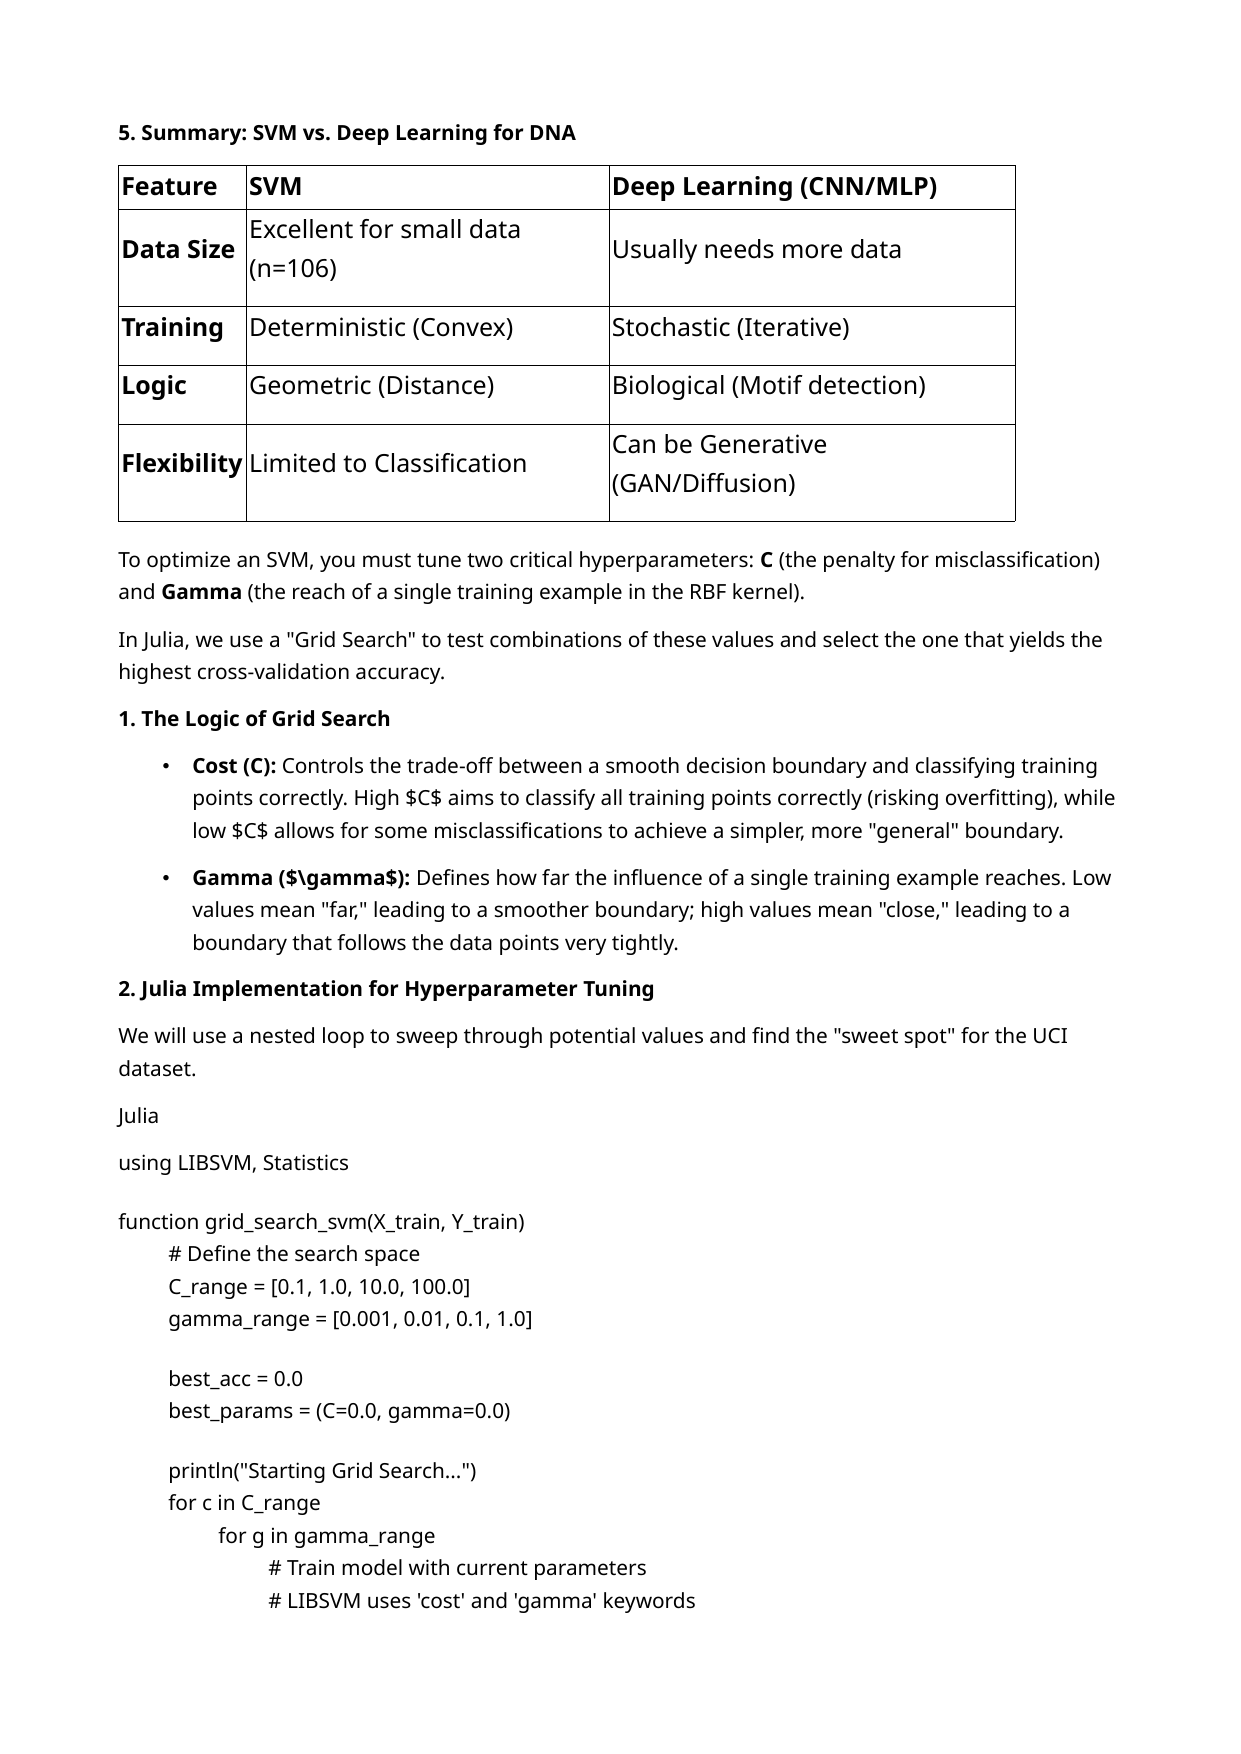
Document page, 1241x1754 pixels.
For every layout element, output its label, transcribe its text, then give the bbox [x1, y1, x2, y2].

text # Train model with current parameters [118, 1553, 1122, 1582]
text # LIBSVM uses 'cost' and 'gamma' keywords [118, 1586, 1122, 1614]
table_header Deep Learning (CNN/MLP) [610, 166, 1015, 209]
table_cell Logic [119, 366, 246, 423]
subtitle 2. Julia Implementation for Hyperparameter Tuning [118, 974, 1122, 1003]
text best_params = (C=0.0, gamma=0.0) [118, 1396, 1122, 1425]
table_cell Excellent for small data (n=106) [247, 210, 609, 306]
text gamma_range = [0.001, 0.01, 0.1, 1.0] [118, 1304, 1122, 1333]
table_cell Stochastic (Iterative) [610, 307, 1015, 365]
text # Define the search space [118, 1239, 1122, 1268]
table_cell Deterministic (Convex) [247, 307, 609, 365]
text best_acc = 0.0 [118, 1364, 1122, 1392]
text function grid_search_svm(X_train, Y_train) [118, 1207, 1122, 1236]
table_cell Geometric (Distance) [247, 366, 609, 423]
text using LIBSVM, Statistics [118, 1148, 1122, 1176]
table_cell Biological (Motif detection) [610, 366, 1015, 423]
list Cost (C): Controls the trade-off between a smooth decision boundary and classifying training points correctly. High $C$ aims to classify all training points correctly (risking overfitting), while low $C$ allows for some misclassifications to achieve a simpler, more "general" boundary. [162, 751, 1122, 844]
table_cell Can be Generative (GAN/Diffusion) [610, 425, 1015, 521]
text Julia [118, 1101, 1122, 1129]
subtitle 5. Summary: SVM vs. Deep Learning for DNA [118, 118, 1122, 147]
table_cell Training [119, 307, 246, 365]
text println("Starting Grid Search...") [118, 1456, 1122, 1484]
table_cell Flexibility [119, 425, 246, 521]
table_header Feature [119, 166, 246, 209]
text for g in gamma_range [118, 1521, 1122, 1549]
text In Julia, we use a "Grid Search" to test combinations of these values and select the one that yields the highest cross-validation accuracy. [118, 625, 1122, 686]
table_cell Data Size [119, 210, 246, 306]
table_header SVM [247, 166, 609, 209]
table_cell Limited to Classification [247, 425, 609, 521]
list Gamma ($\gamma$): Defines how far the influence of a single training example reaches. Low values mean "far," leading to a smoother boundary; high values mean "close," leading to a boundary that follows the data points very tightly. [162, 863, 1122, 956]
table_cell Usually needs more data [610, 210, 1015, 306]
subtitle 1. The Logic of Grid Search [118, 704, 1122, 732]
text To optimize an SVM, you must tune two critical hyperparameters: C (the penalty for misclassification) and Gamma (the reach of a single training example in the RBF kernel). [118, 545, 1122, 606]
text for c in C_range [118, 1488, 1122, 1517]
text C_range = [0.1, 1.0, 10.0, 100.0] [118, 1272, 1122, 1301]
text We will use a nested loop to sweep through potential values and find the "sweet spot" for the UCI dataset. [118, 1022, 1122, 1082]
